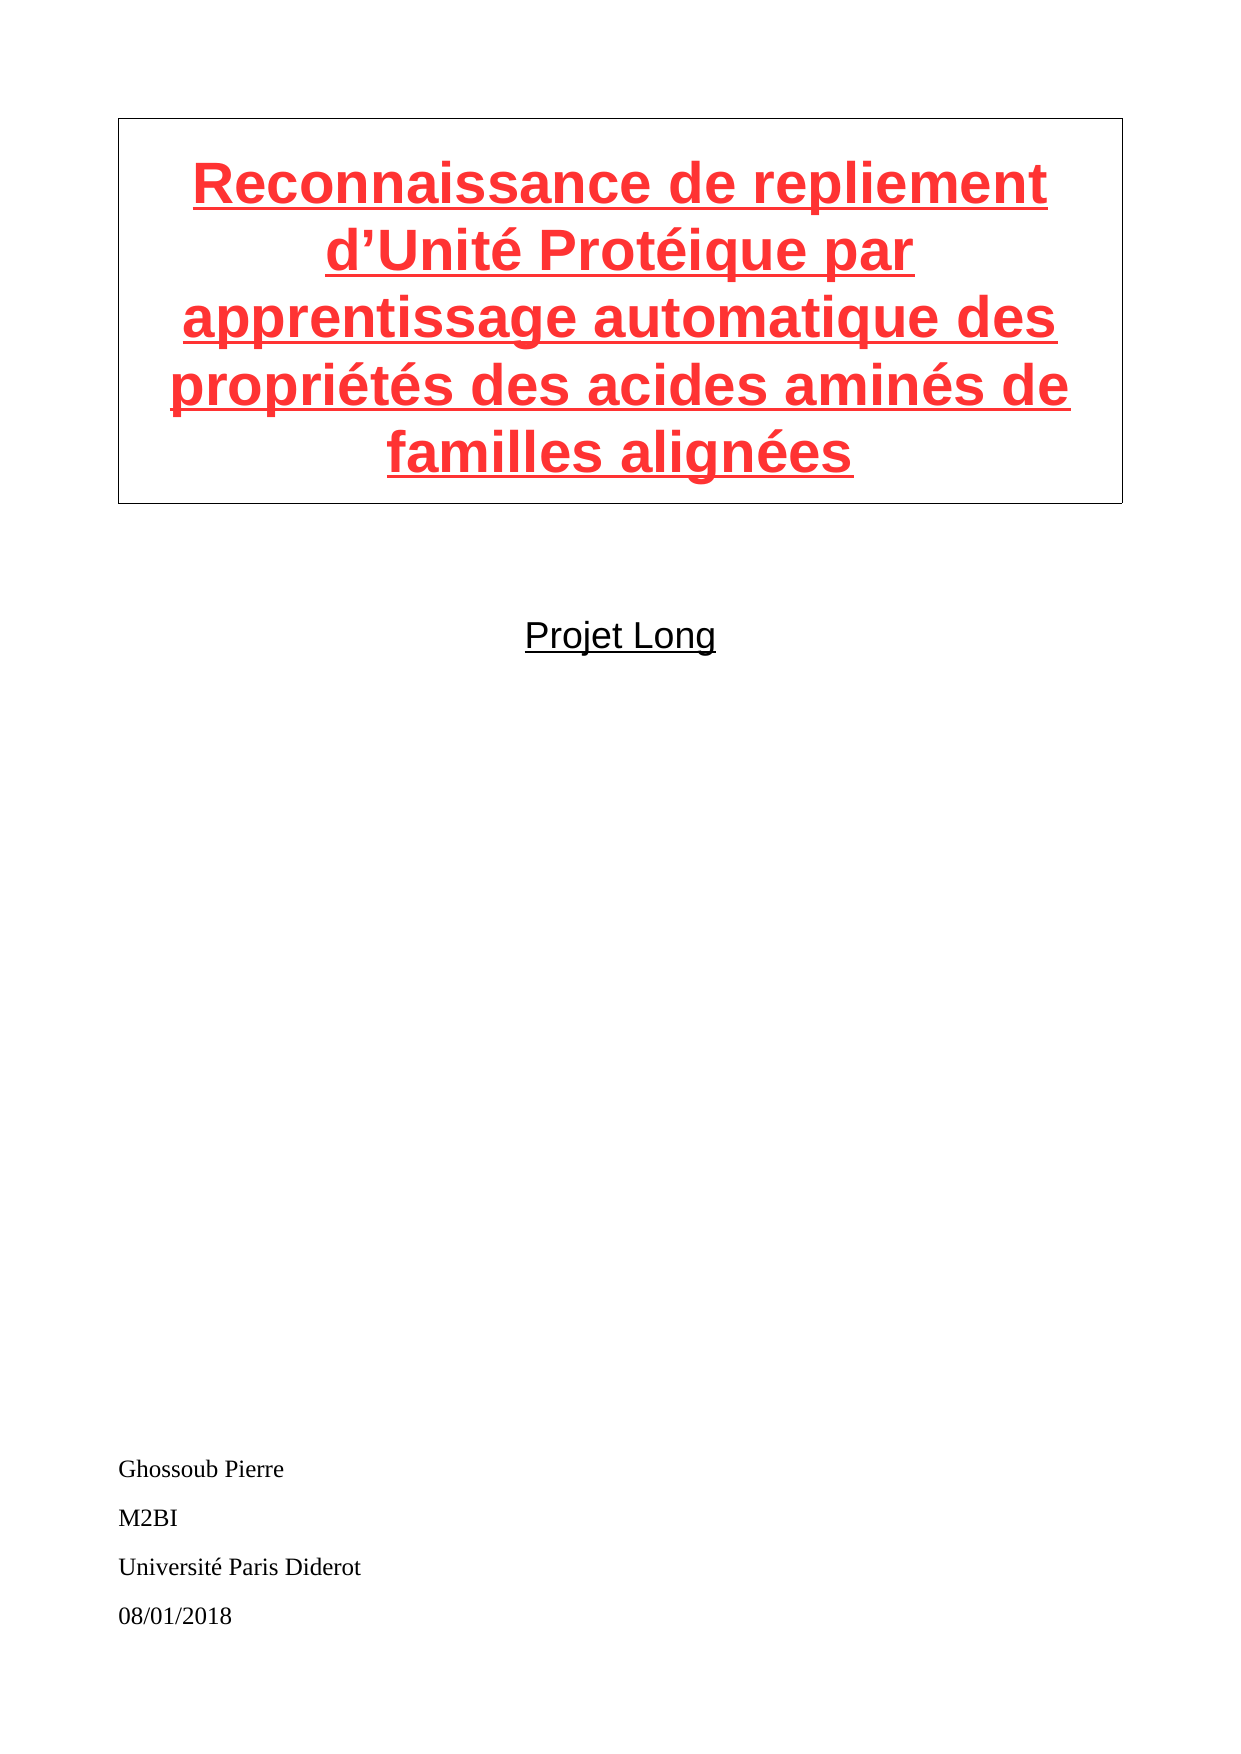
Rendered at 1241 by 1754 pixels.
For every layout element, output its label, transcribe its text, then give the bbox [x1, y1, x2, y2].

text 08/01/2018 [118, 1601, 1122, 1630]
text Ghossoub Pierre [118, 1454, 1122, 1483]
subtitle Projet Long [118, 613, 1122, 657]
text Université Paris Diderot [118, 1552, 1122, 1581]
text M2BI [118, 1503, 1122, 1532]
table_header Reconnaissance de repliement d’Unité Protéique par apprentissage automatique des propriétés des acides aminés de familles alignées [119, 119, 1122, 503]
